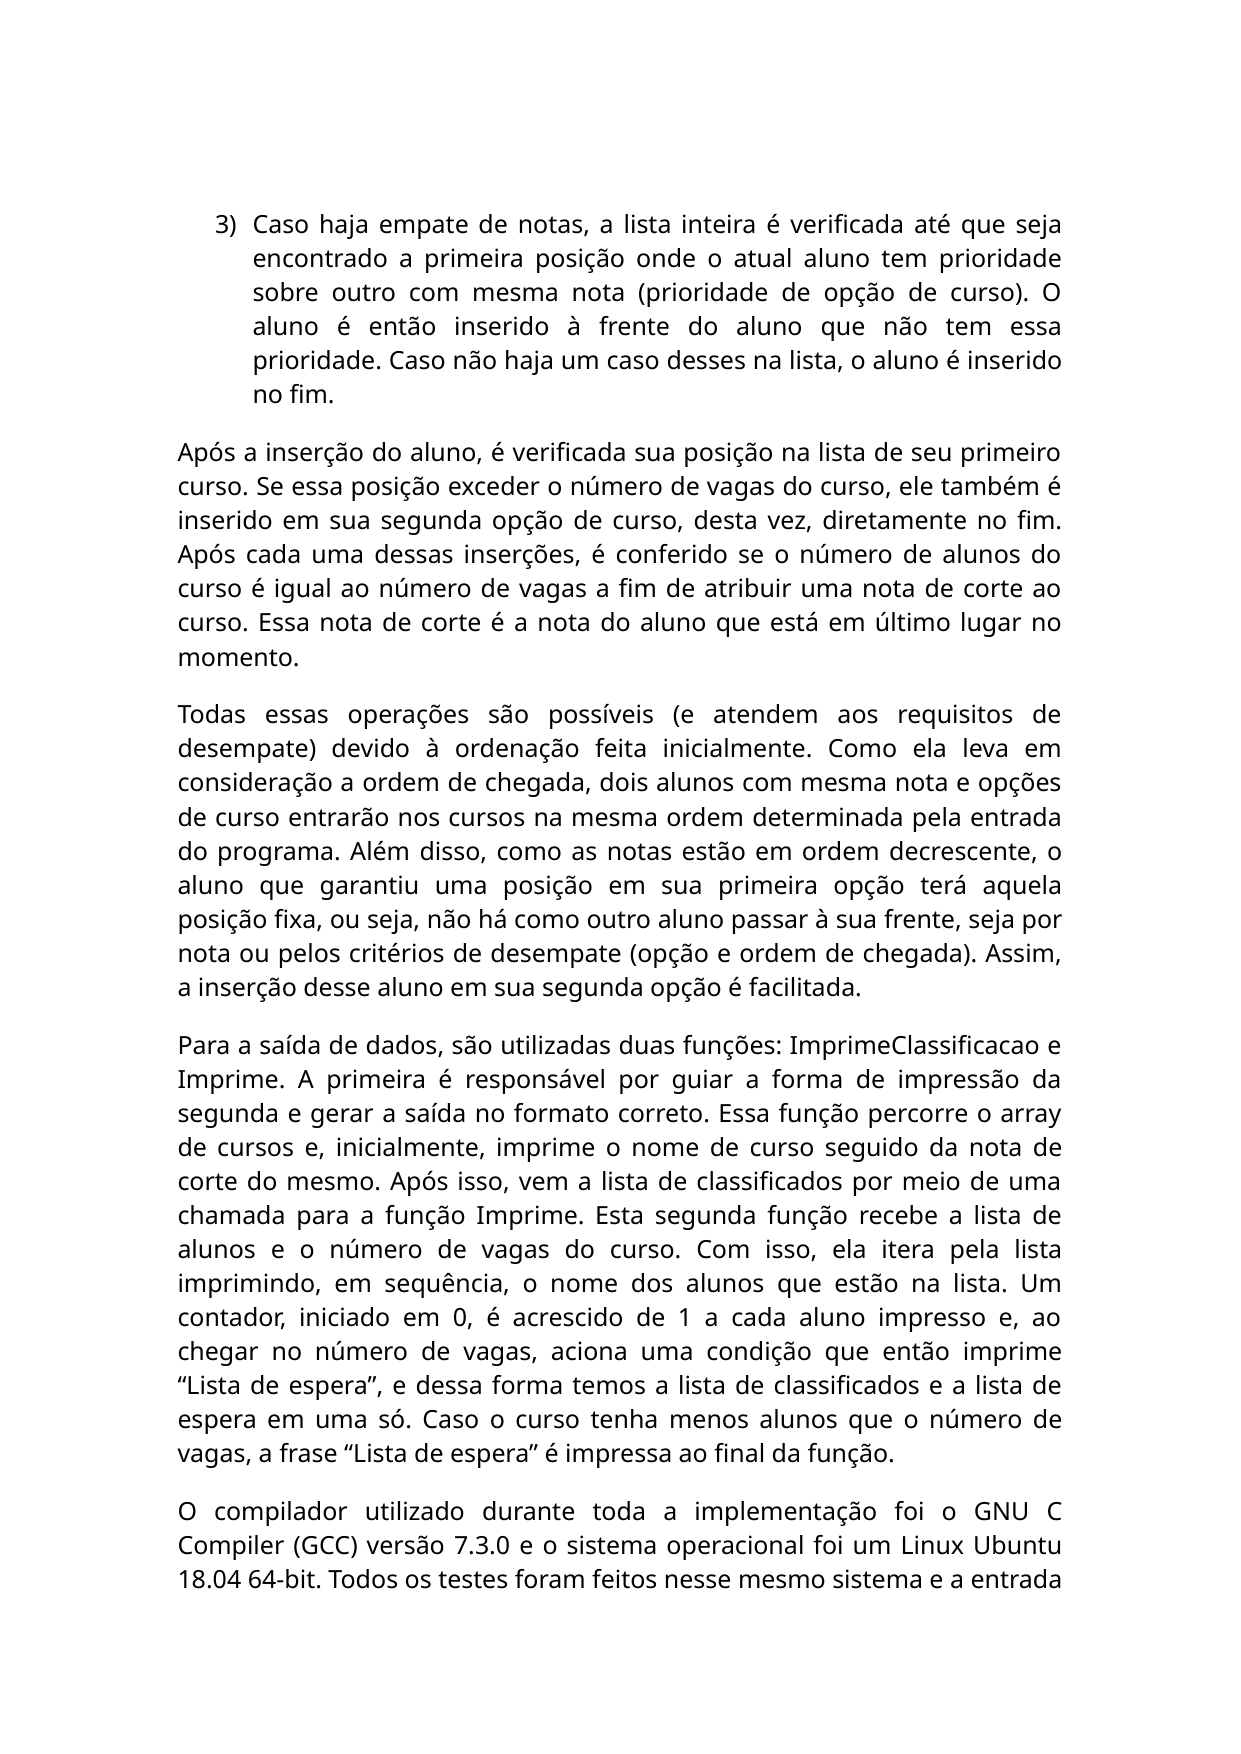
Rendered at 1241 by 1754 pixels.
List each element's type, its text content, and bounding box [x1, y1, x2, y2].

text Todas essas operações são possíveis (e atendem aos requisitos de desempate) devido à ordenação feita inicialmente. Como ela leva em consideração a ordem de chegada, dois alunos com mesma nota e opções de curso entrarão nos cursos na mesma ordem determinada pela entrada do programa. Além disso, como as notas estão em ordem decrescente, o aluno que garantiu uma posição em sua primeira opção terá aquela posição fixa, ou seja, não há como outro aluno passar à sua frente, seja por nota ou pelos critérios de desempate (opção e ordem de chegada). Assim, a inserção desse aluno em sua segunda opção é facilitada. [177, 697, 1063, 1003]
text Para a saída de dados, são utilizadas duas funções: ImprimeClassificacao e Imprime. A primeira é responsável por guiar a forma de impressão da segunda e gerar a saída no formato correto. Essa função percorre o array de cursos e, inicialmente, imprime o nome de curso seguido da nota de corte do mesmo. Após isso, vem a lista de classificados por meio de uma chamada para a função Imprime. Esta segunda função recebe a lista de alunos e o número de vagas do curso. Com isso, ela itera pela lista imprimindo, em sequência, o nome dos alunos que estão na lista. Um contador, iniciado em 0, é acrescido de 1 a cada aluno impresso e, ao chegar no número de vagas, aciona uma condição que então imprime “Lista de espera”, e dessa forma temos a lista de classificados e a lista de espera em uma só. Caso o curso tenha menos alunos que o número de vagas, a frase “Lista de espera” é impressa ao final da função. [177, 1027, 1063, 1470]
list Caso haja empate de notas, a lista inteira é verificada até que seja encontrado a primeira posição onde o atual aluno tem prioridade sobre outro com mesma nota (prioridade de opção de curso). O aluno é então inserido à frente do aluno que não tem essa prioridade. Caso não haja um caso desses na lista, o aluno é inserido no fim. [215, 207, 1063, 411]
text Após a inserção do aluno, é verificada sua posição na lista de seu primeiro curso. Se essa posição exceder o número de vagas do curso, ele também é inserido em sua segunda opção de curso, desta vez, diretamente no fim. Após cada uma dessas inserções, é conferido se o número de alunos do curso é igual ao número de vagas a fim de atribuir uma nota de corte ao curso. Essa nota de corte é a nota do aluno que está em último lugar no momento. [177, 435, 1063, 673]
text O compilador utilizado durante toda a implementação foi o GNU C Compiler (GCC) versão 7.3.0 e o sistema operacional foi um Linux Ubuntu 18.04 64-bit. Todos os testes foram feitos nesse mesmo sistema e a entrada [177, 1494, 1063, 1596]
